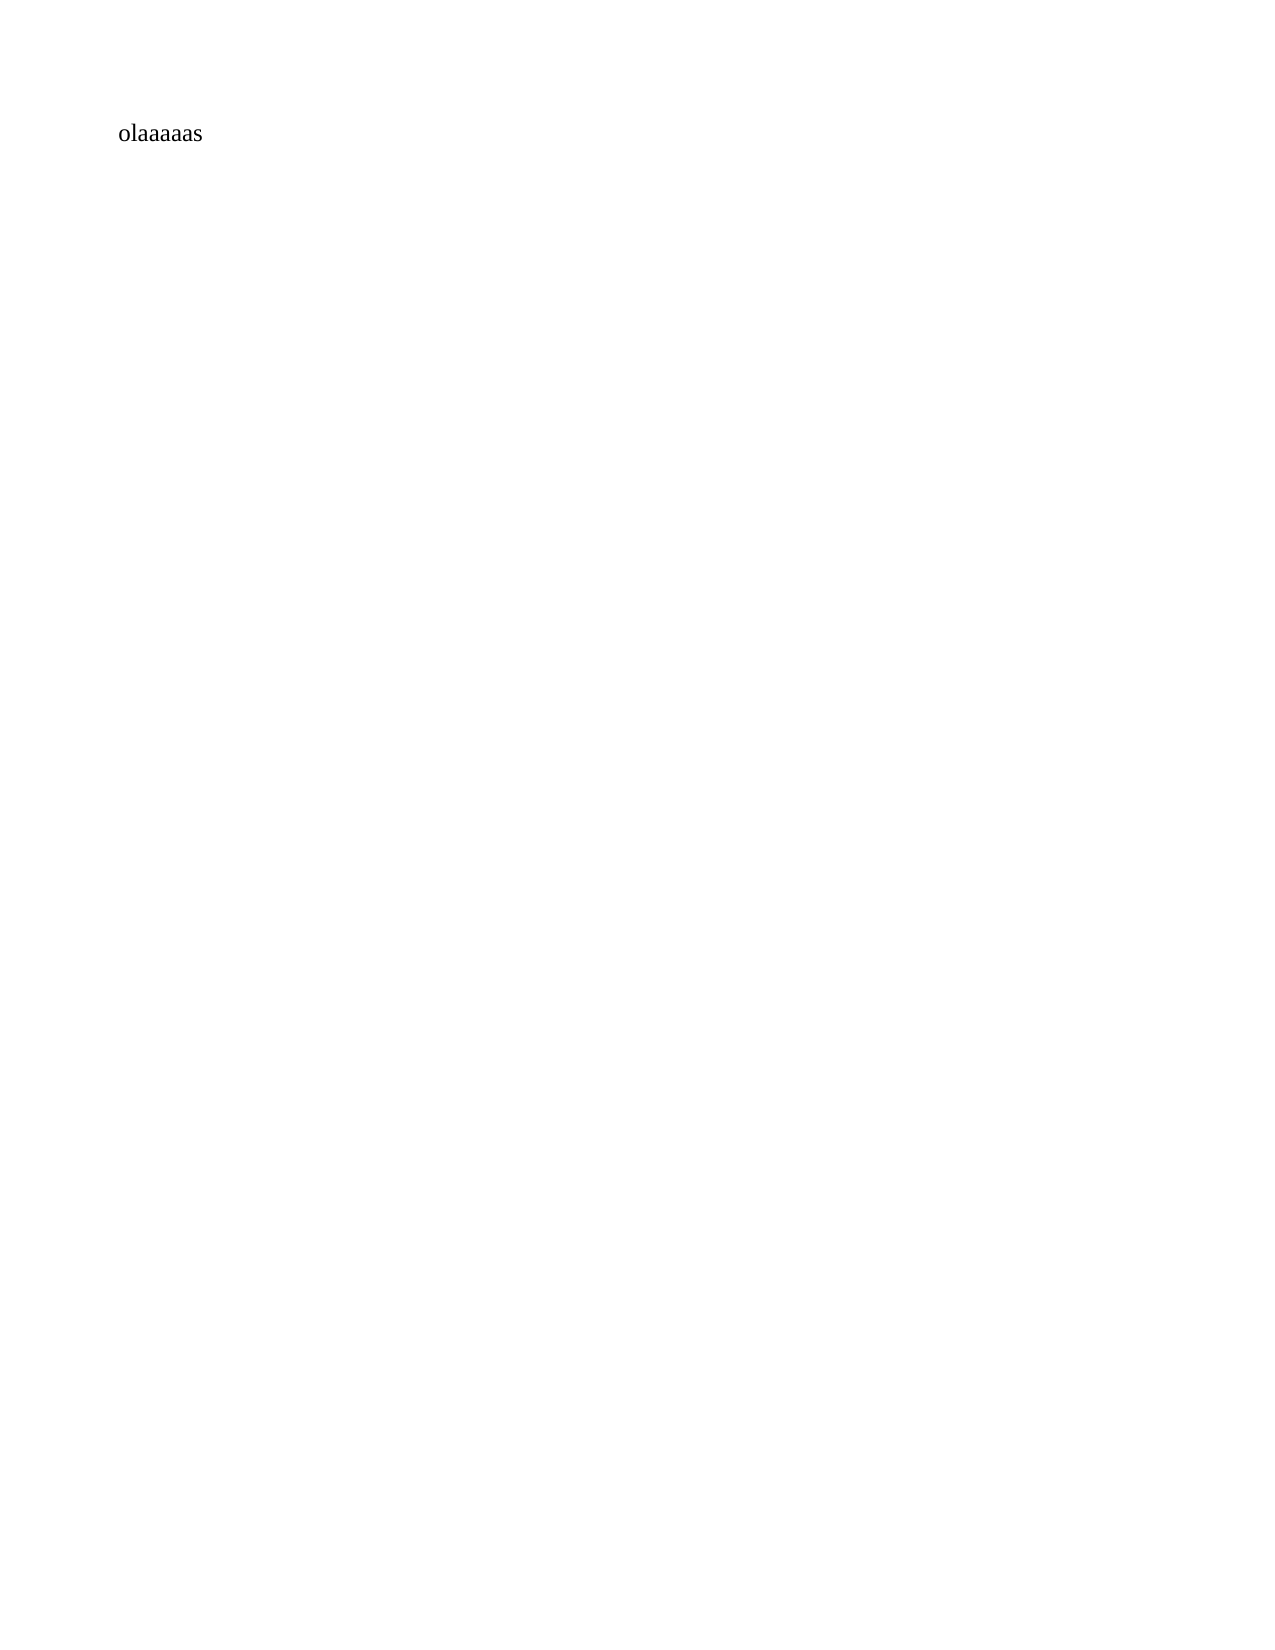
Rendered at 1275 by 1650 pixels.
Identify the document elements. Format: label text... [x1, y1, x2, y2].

text olaaaaas [118, 118, 1157, 147]
